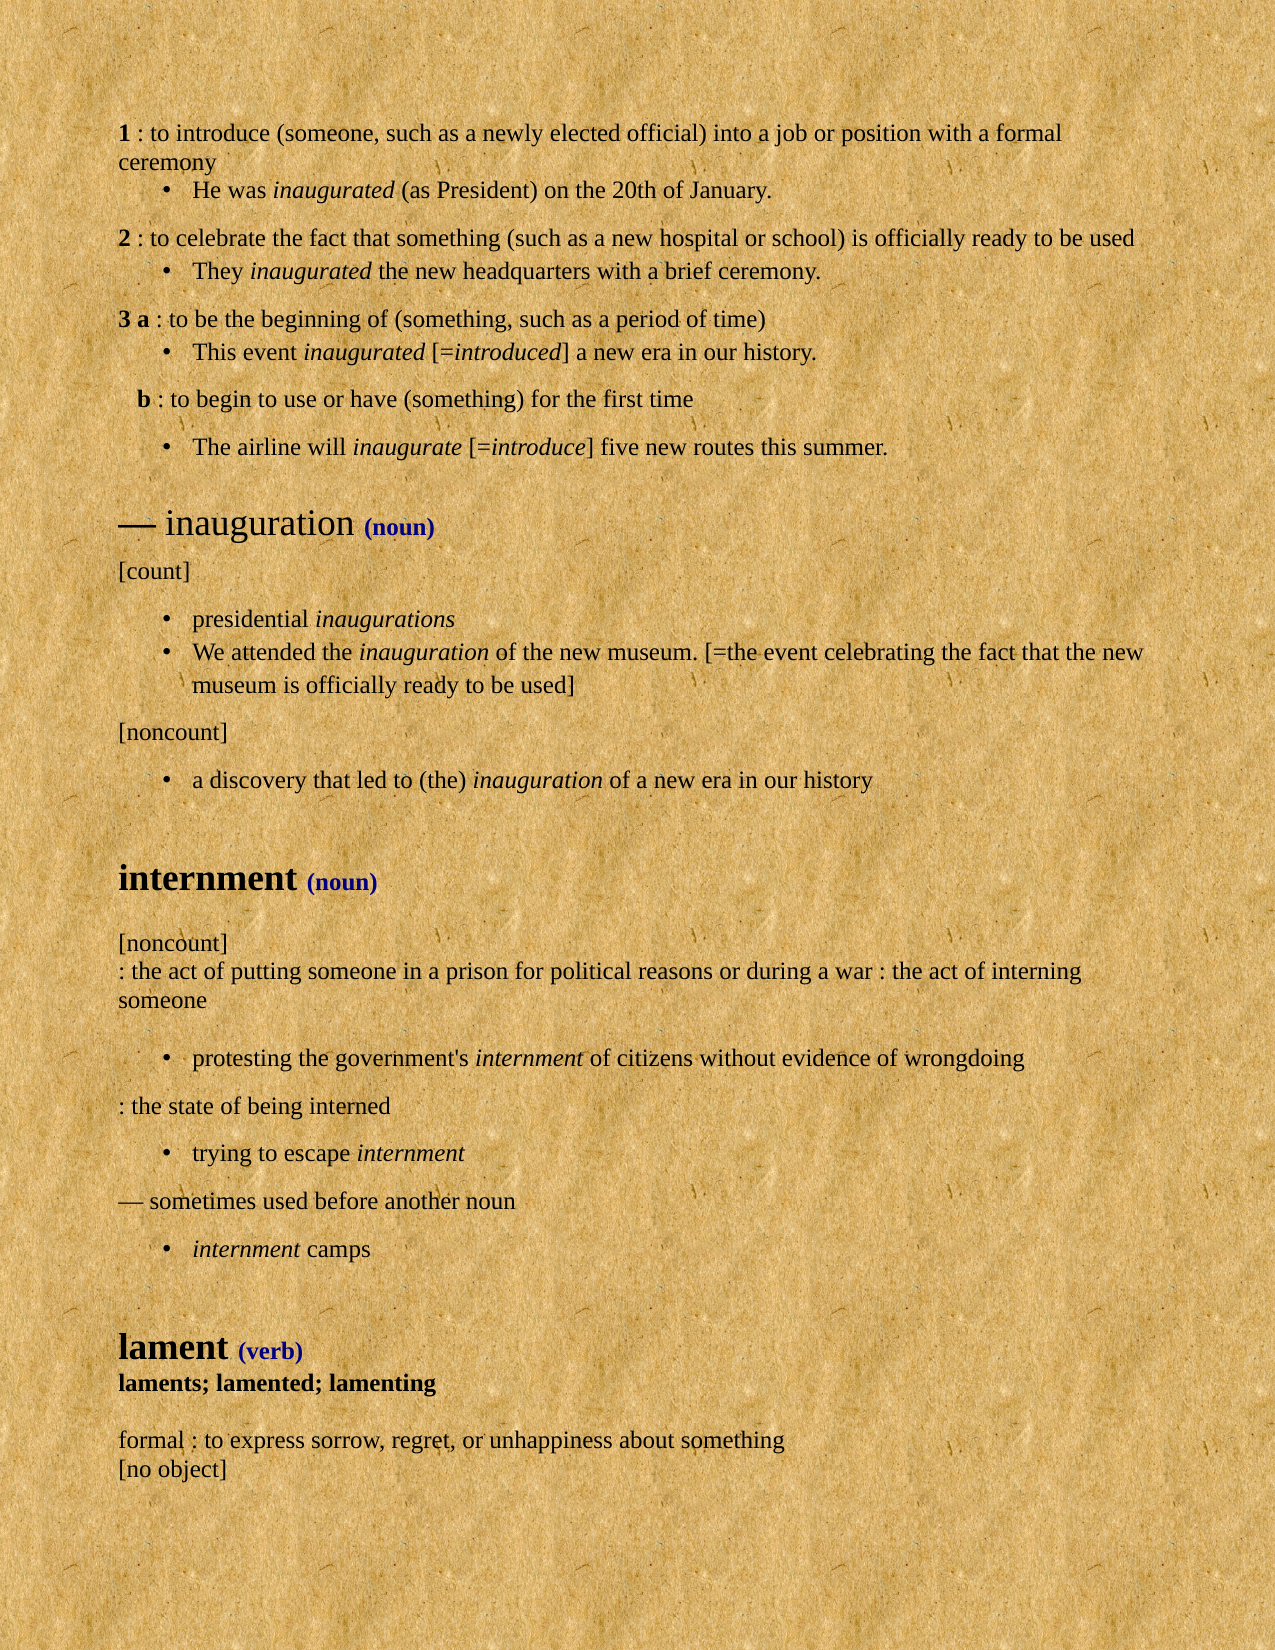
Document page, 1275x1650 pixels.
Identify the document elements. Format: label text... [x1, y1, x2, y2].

text internment (noun) [118, 856, 1157, 899]
text laments; lamented; lamenting [118, 1368, 1157, 1396]
text : the state of being interned [118, 1091, 1157, 1120]
text [noncount] [118, 717, 1157, 746]
list They inaugurated the new headquarters with a brief ceremony. [162, 256, 1157, 285]
text 3 a : to be the beginning of (something, such as a period of time) [118, 304, 1157, 333]
list internment camps [162, 1234, 1157, 1262]
subtitle — inauguration (noun) [118, 501, 1157, 544]
text [noncount] [118, 928, 1157, 956]
list trying to escape internment [162, 1138, 1157, 1167]
picture [0, 0, 1275, 1650]
list He was inaugurated (as President) on the 20th of January. [162, 176, 1157, 204]
list This event inaugurated [=introduced] a new era in our history. [162, 337, 1157, 366]
text formal : to express sorrow, regret, or unhappiness about something [118, 1425, 1157, 1454]
text lament (verb) [118, 1324, 1157, 1368]
text : the act of putting someone in a prison for political reasons or during a war : the act of interning someone [118, 956, 1157, 1014]
text — sometimes used before another noun [118, 1186, 1157, 1215]
text [no object] [118, 1454, 1157, 1483]
list The airline will inaugurate [=introduce] five new routes this summer. [162, 432, 1157, 461]
text b : to begin to use or have (something) for the first time [118, 384, 1157, 413]
text [count] [118, 556, 1157, 585]
text 1 : to introduce (someone, such as a newly elected official) into a job or position with a formal ceremony [118, 118, 1157, 176]
list We attended the inauguration of the new museum. [=the event celebrating the fact that the new museum is officially ready to be used] [162, 637, 1157, 698]
list a discovery that led to (the) inauguration of a new era in our history [162, 765, 1157, 794]
text 2 : to celebrate the fact that something (such as a new hospital or school) is officially ready to be used [118, 223, 1157, 252]
list presidential inaugurations [162, 604, 1157, 632]
list protesting the government's internment of citizens without evidence of wrongdoing [162, 1043, 1157, 1072]
